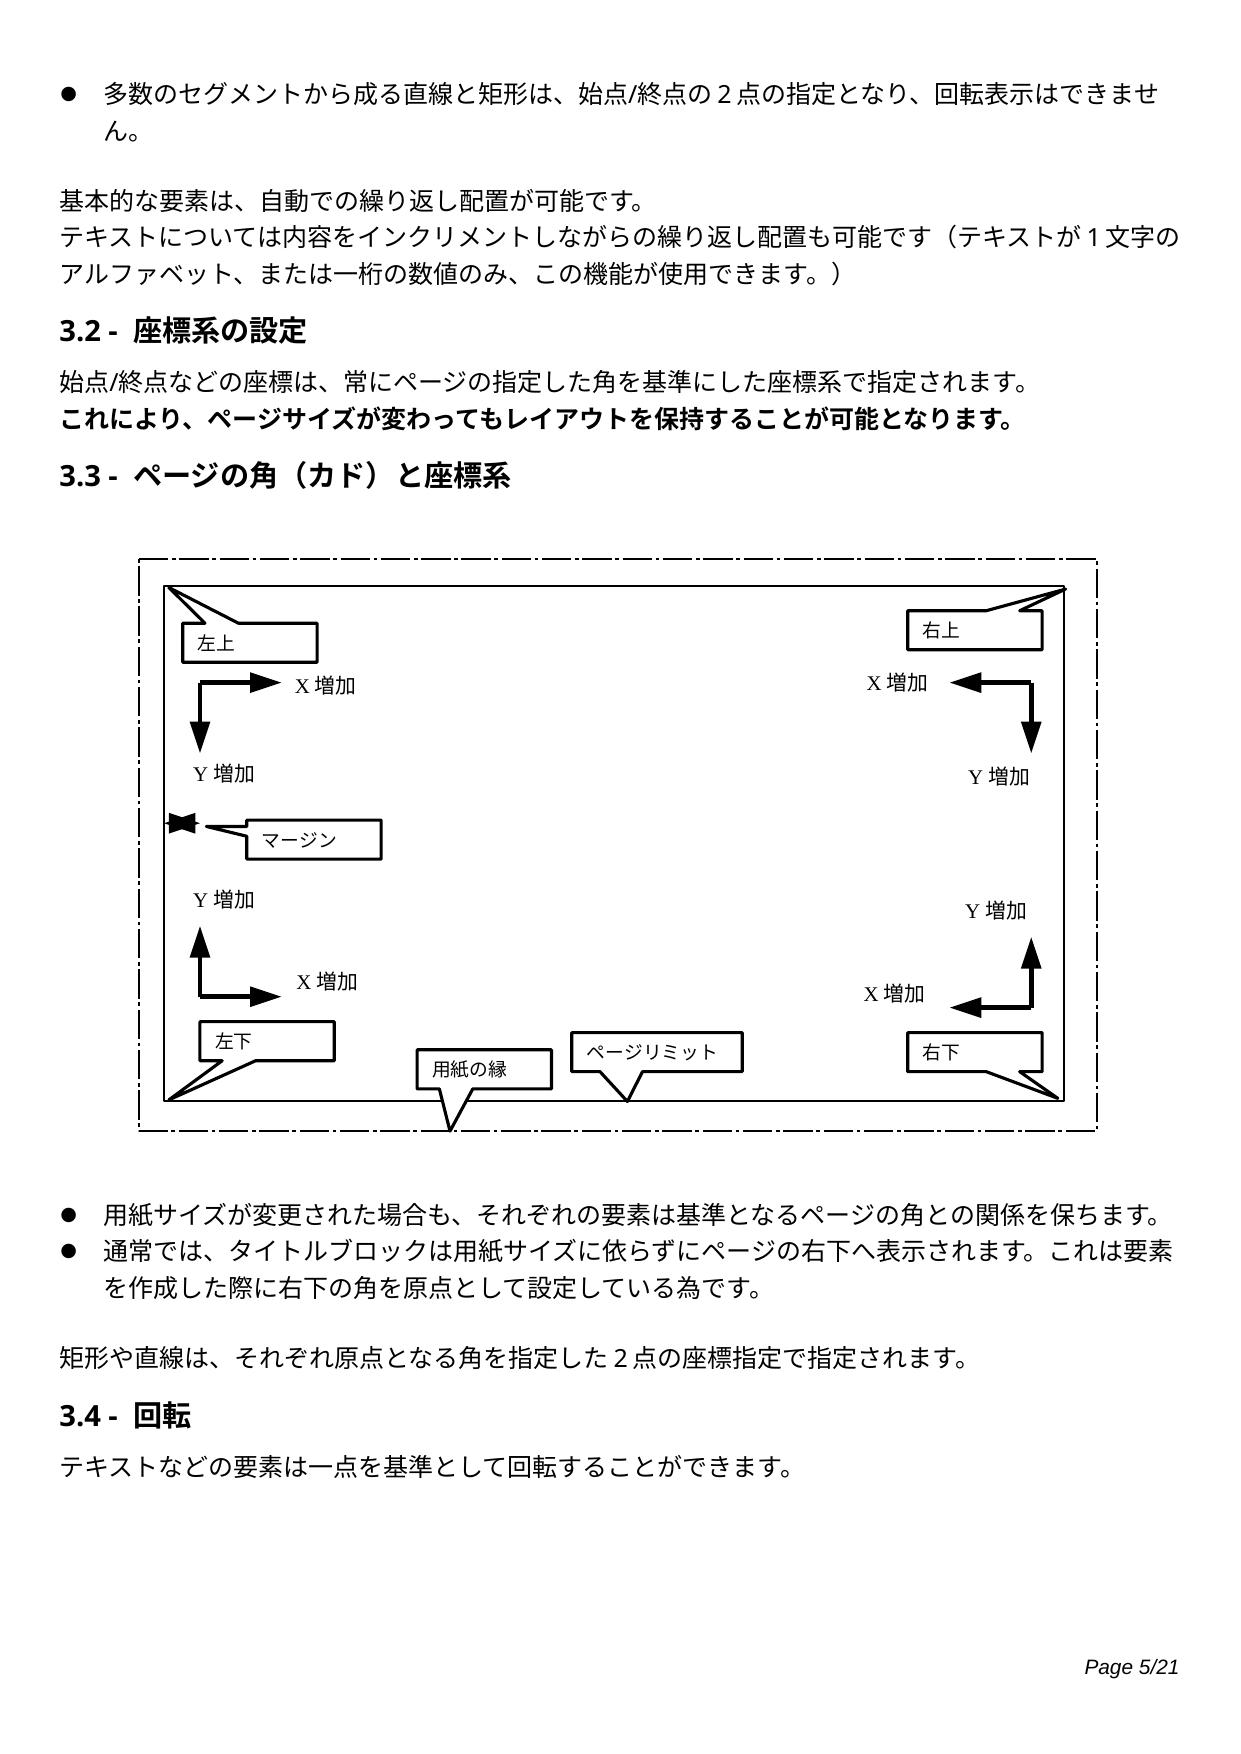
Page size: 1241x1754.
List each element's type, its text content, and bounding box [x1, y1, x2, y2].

list 通常では、タイトルブロックは用紙サイズに依らずにページの右下へ表示されます。これは要素を作成した際に右下の角を原点として設定している為です。 [59, 1232, 1181, 1304]
subtitle 回転 [59, 1392, 1181, 1435]
text 矩形や直線は、それぞれ原点となる角を指定した2点の座標指定で指定されます。 [59, 1338, 1181, 1375]
list 多数のセグメントから成る直線と矩形は、始点/終点の2点の指定となり、回転表示はできません。 [59, 75, 1181, 147]
text 基本的な要素は、自動での繰り返し配置が可能です。 [59, 182, 1181, 218]
subtitle 座標系の設定 [59, 308, 1181, 350]
text テキストなどの要素は一点を基準として回転することができます。 [59, 1447, 1181, 1483]
text これにより、ページサイズが変わってもレイアウトを保持することが可能となります。 [59, 399, 1181, 435]
subtitle ページの角（カド）と座標系 [59, 453, 1181, 495]
text 始点/終点などの座標は、常にページの指定した角を基準にした座標系で指定されます。 [59, 363, 1181, 399]
list 用紙サイズが変更された場合も、それぞれの要素は基準となるページの角との関係を保ちます。 [59, 1196, 1181, 1232]
text テキストについては内容をインクリメントしながらの繰り返し配置も可能です（テキストが1文字のアルファベット、または一桁の数値のみ、この機能が使用できます。） [59, 218, 1181, 290]
